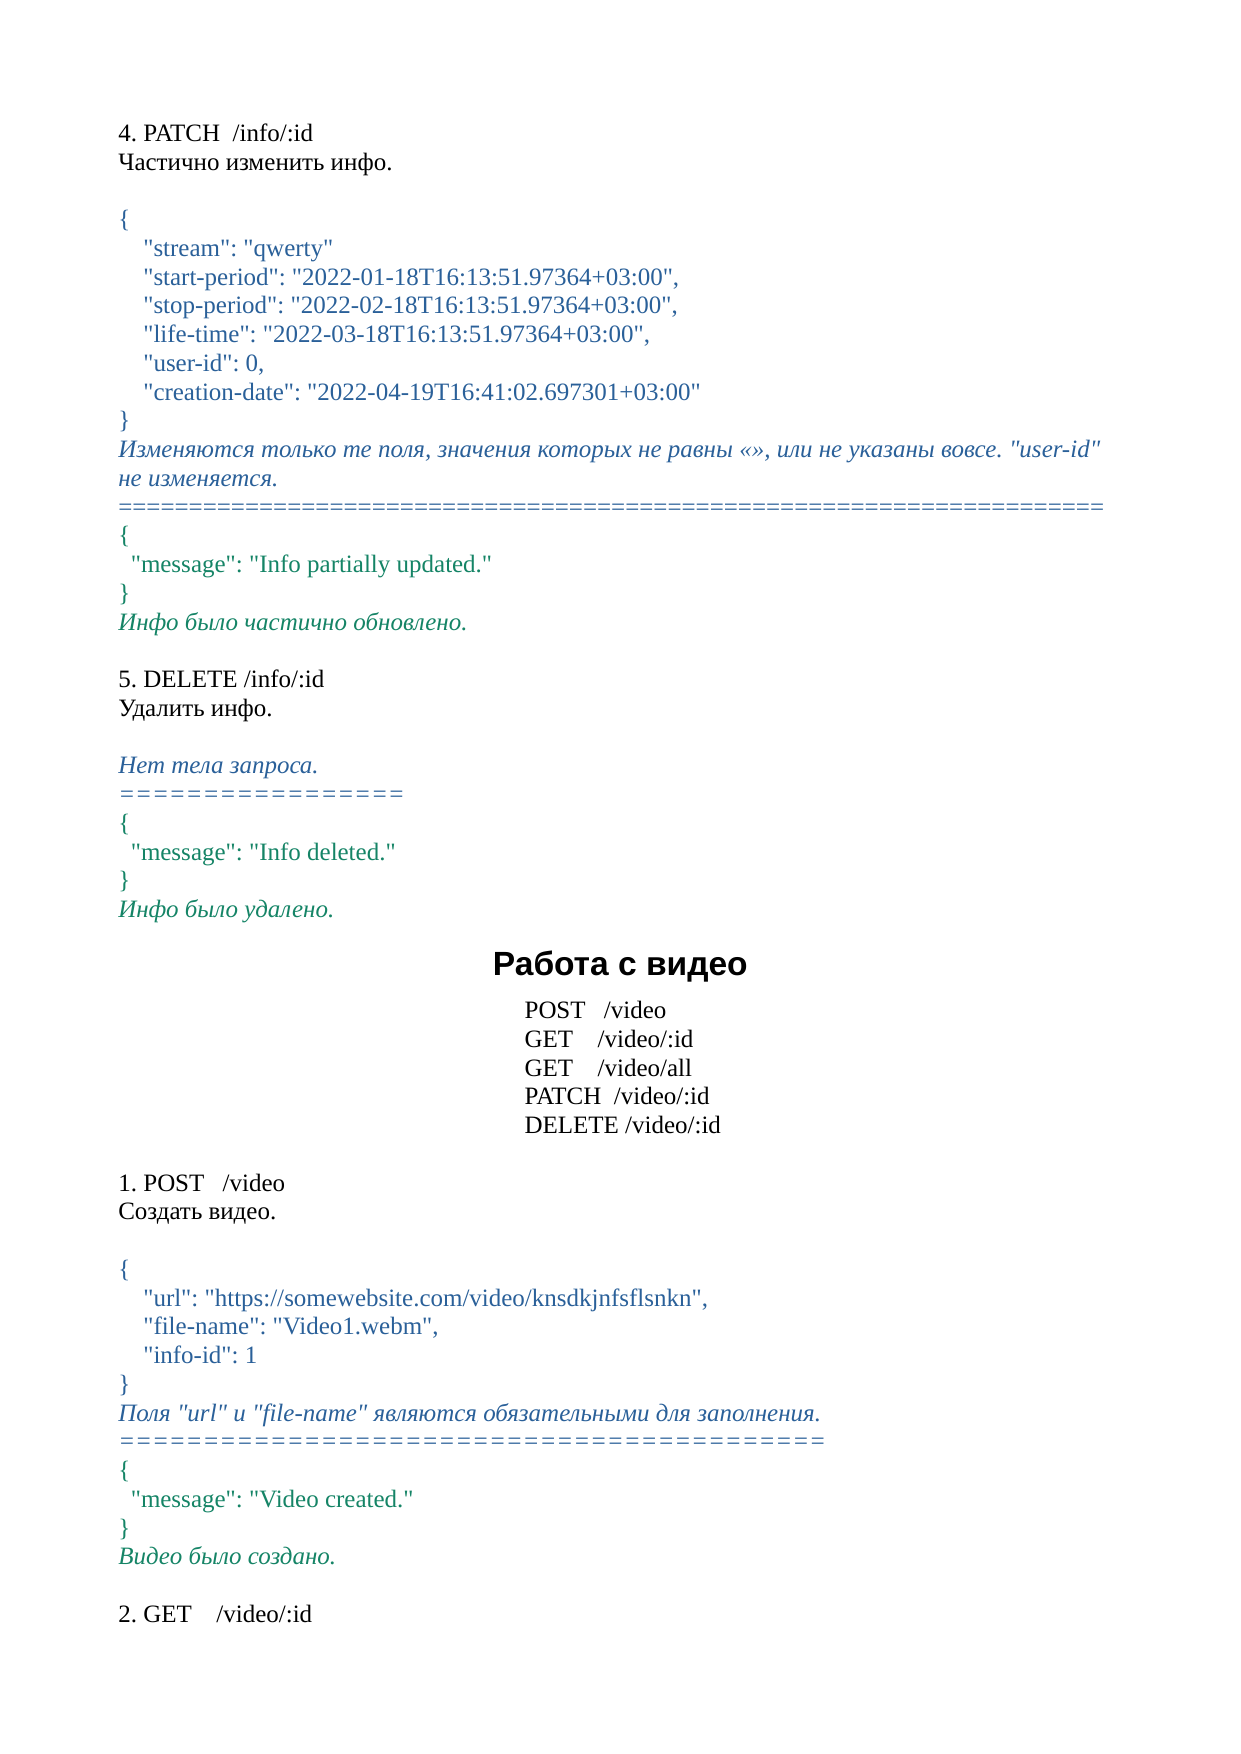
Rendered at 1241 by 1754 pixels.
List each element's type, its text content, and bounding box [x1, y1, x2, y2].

text } [118, 406, 1122, 434]
text "stop-period": "2022-02-18T16:13:51.97364+03:00", [118, 291, 1122, 319]
text { [118, 521, 1122, 549]
text "creation-date": "2022-04-19T16:41:02.697301+03:00" [118, 377, 1122, 406]
text Удалить инфо. [118, 693, 1122, 722]
text { [118, 1254, 1122, 1283]
text GET /video/all [118, 1053, 1122, 1081]
text ========================================== [118, 1426, 1122, 1455]
text Изменяются только те поля, значения которых не равны «», или не указаны вовсе. "user-id" не изменяется. [118, 434, 1122, 492]
text "file-name": "Video1.webm", [118, 1311, 1122, 1340]
text "message": "Info deleted." [118, 837, 1122, 866]
text } [118, 1513, 1122, 1541]
text Поля "url" и "file-name" являются обязательными для заполнения. [118, 1398, 1122, 1426]
text "user-id": 0, [118, 348, 1122, 377]
text DELETE /video/:id [118, 1110, 1122, 1139]
text { [118, 204, 1122, 233]
text { [118, 1455, 1122, 1484]
text "stream": "qwerty" [118, 233, 1122, 262]
text } [118, 578, 1122, 607]
text "url": "https://somewebsite.com/video/knsdkjnfsflsnkn", [118, 1283, 1122, 1311]
text ================= [118, 779, 1122, 808]
text GET /video/:id [118, 1024, 1122, 1053]
text Инфо было удалено. [118, 894, 1122, 923]
text 4. PATCH /info/:id [118, 118, 1122, 147]
text "life-time": "2022-03-18T16:13:51.97364+03:00", [118, 319, 1122, 348]
text ====================================================================== [118, 492, 1122, 521]
text 1. POST /video [118, 1168, 1122, 1196]
text } [118, 866, 1122, 894]
text Видео было создано. [118, 1541, 1122, 1570]
text { [118, 808, 1122, 837]
text 5. DELETE /info/:id [118, 664, 1122, 693]
text Нет тела запроса. [118, 751, 1122, 779]
subtitle Работа с видео [118, 944, 1122, 983]
text POST /video [118, 995, 1122, 1024]
text Частично изменить инфо. [118, 147, 1122, 176]
text Инфо было частично обновлено. [118, 607, 1122, 636]
text "message": "Video created." [118, 1484, 1122, 1513]
text Создать видео. [118, 1196, 1122, 1225]
text "message": "Info partially updated." [118, 549, 1122, 578]
text "info-id": 1 [118, 1340, 1122, 1369]
text } [118, 1369, 1122, 1398]
text PATCH /video/:id [118, 1081, 1122, 1110]
text "start-period": "2022-01-18T16:13:51.97364+03:00", [118, 262, 1122, 291]
text 2. GET /video/:id [118, 1599, 1122, 1628]
